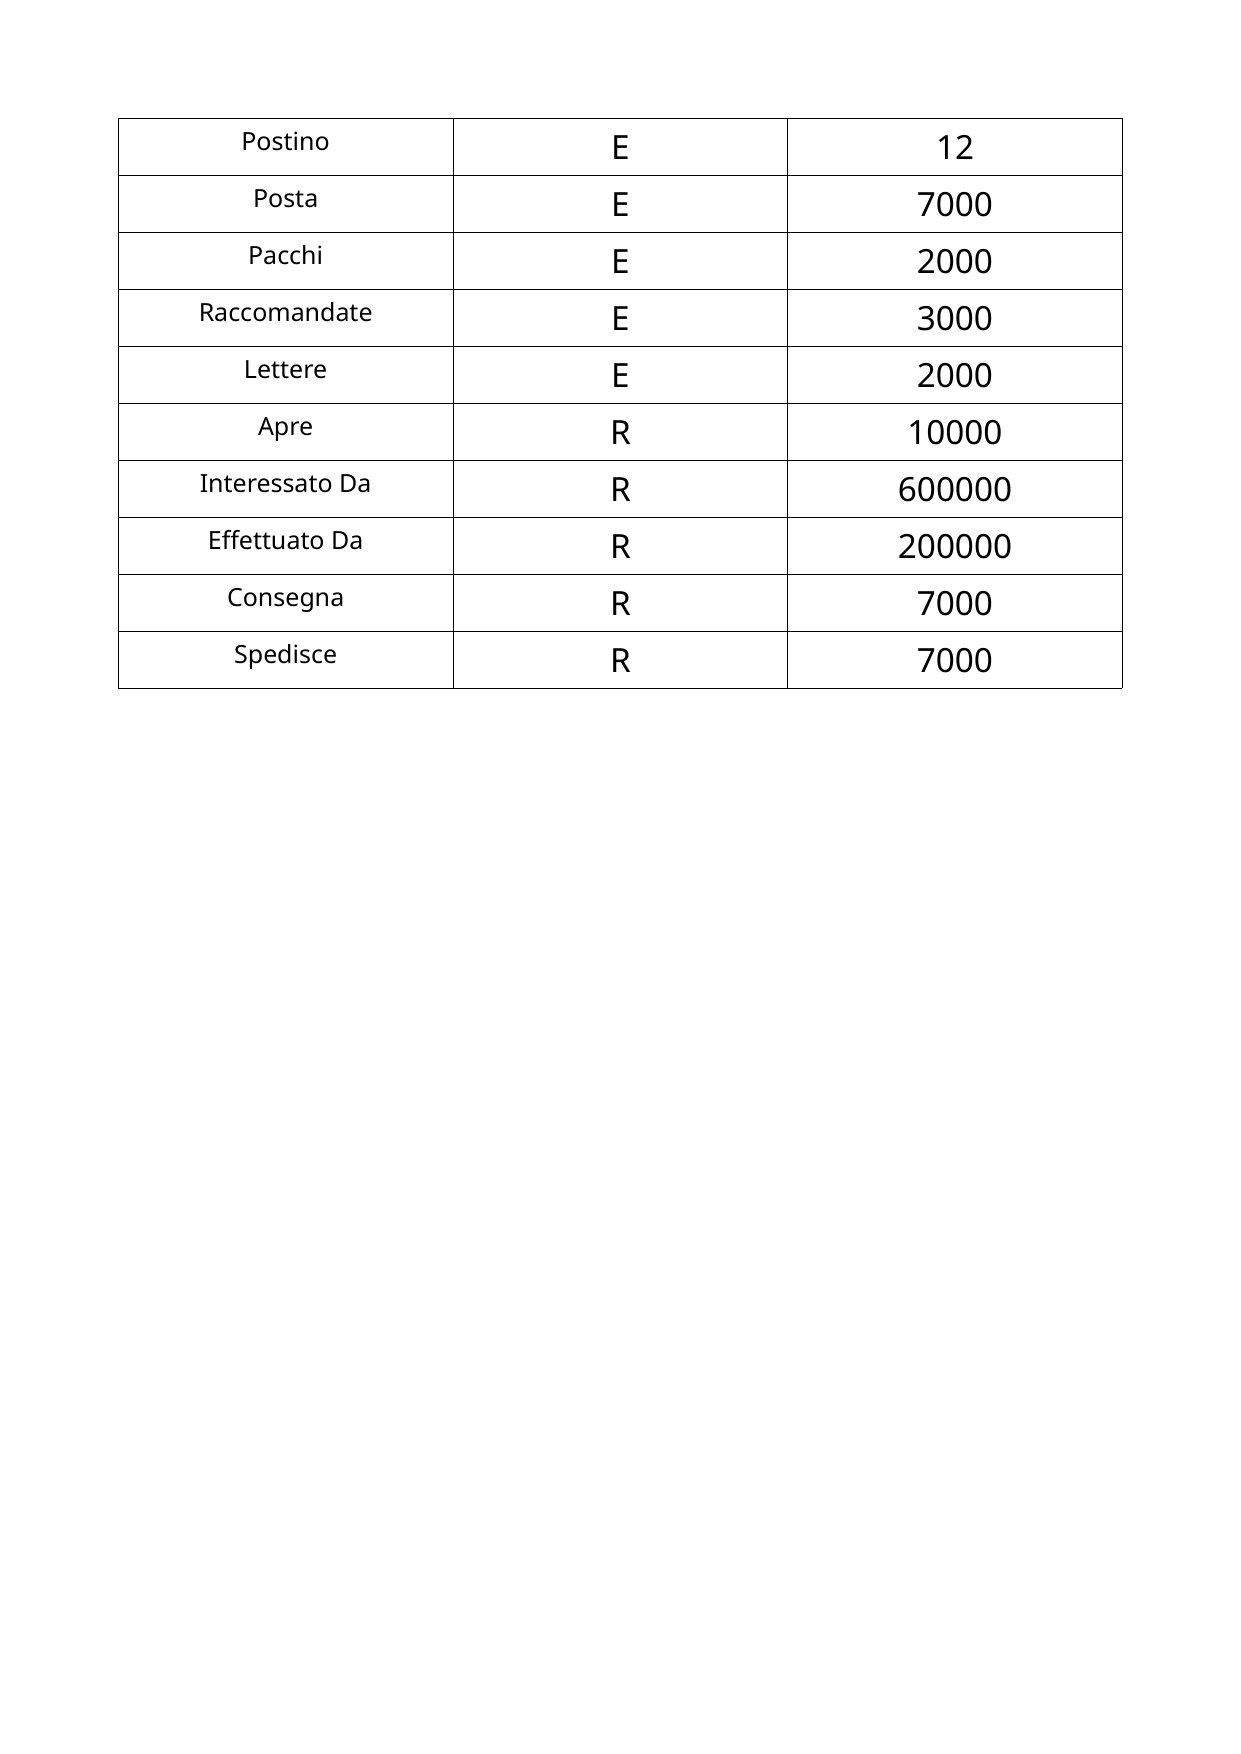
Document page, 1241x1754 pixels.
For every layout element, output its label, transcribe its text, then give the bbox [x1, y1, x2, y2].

table_cell Pacchi [119, 233, 453, 289]
table_cell Consegna [119, 575, 453, 631]
table_cell Apre [119, 404, 453, 460]
table_cell E [454, 176, 787, 232]
table_cell 7000 [788, 632, 1122, 688]
table_cell 2000 [788, 233, 1122, 289]
table_cell E [454, 347, 787, 403]
table_cell 7000 [788, 176, 1122, 232]
table_cell Effettuato Da [119, 518, 453, 574]
table_cell Spedisce [119, 632, 453, 688]
table_cell E [454, 290, 787, 346]
table_cell 10000 [788, 404, 1122, 460]
table_cell R [454, 575, 787, 631]
table_cell R [454, 404, 787, 460]
table_cell 200000 [788, 518, 1122, 574]
table_cell 3000 [788, 290, 1122, 346]
table_cell 2000 [788, 347, 1122, 403]
table_cell E [454, 119, 787, 175]
table_cell Postino [119, 119, 453, 175]
table_cell R [454, 632, 787, 688]
table_cell Raccomandate [119, 290, 453, 346]
table_cell 7000 [788, 575, 1122, 631]
table_cell E [454, 233, 787, 289]
table_cell 600000 [788, 461, 1122, 517]
table_cell R [454, 518, 787, 574]
table_cell Posta [119, 176, 453, 232]
table_cell 12 [788, 119, 1122, 175]
table_cell R [454, 461, 787, 517]
table_cell Interessato Da [119, 461, 453, 517]
table_cell Lettere [119, 347, 453, 403]
